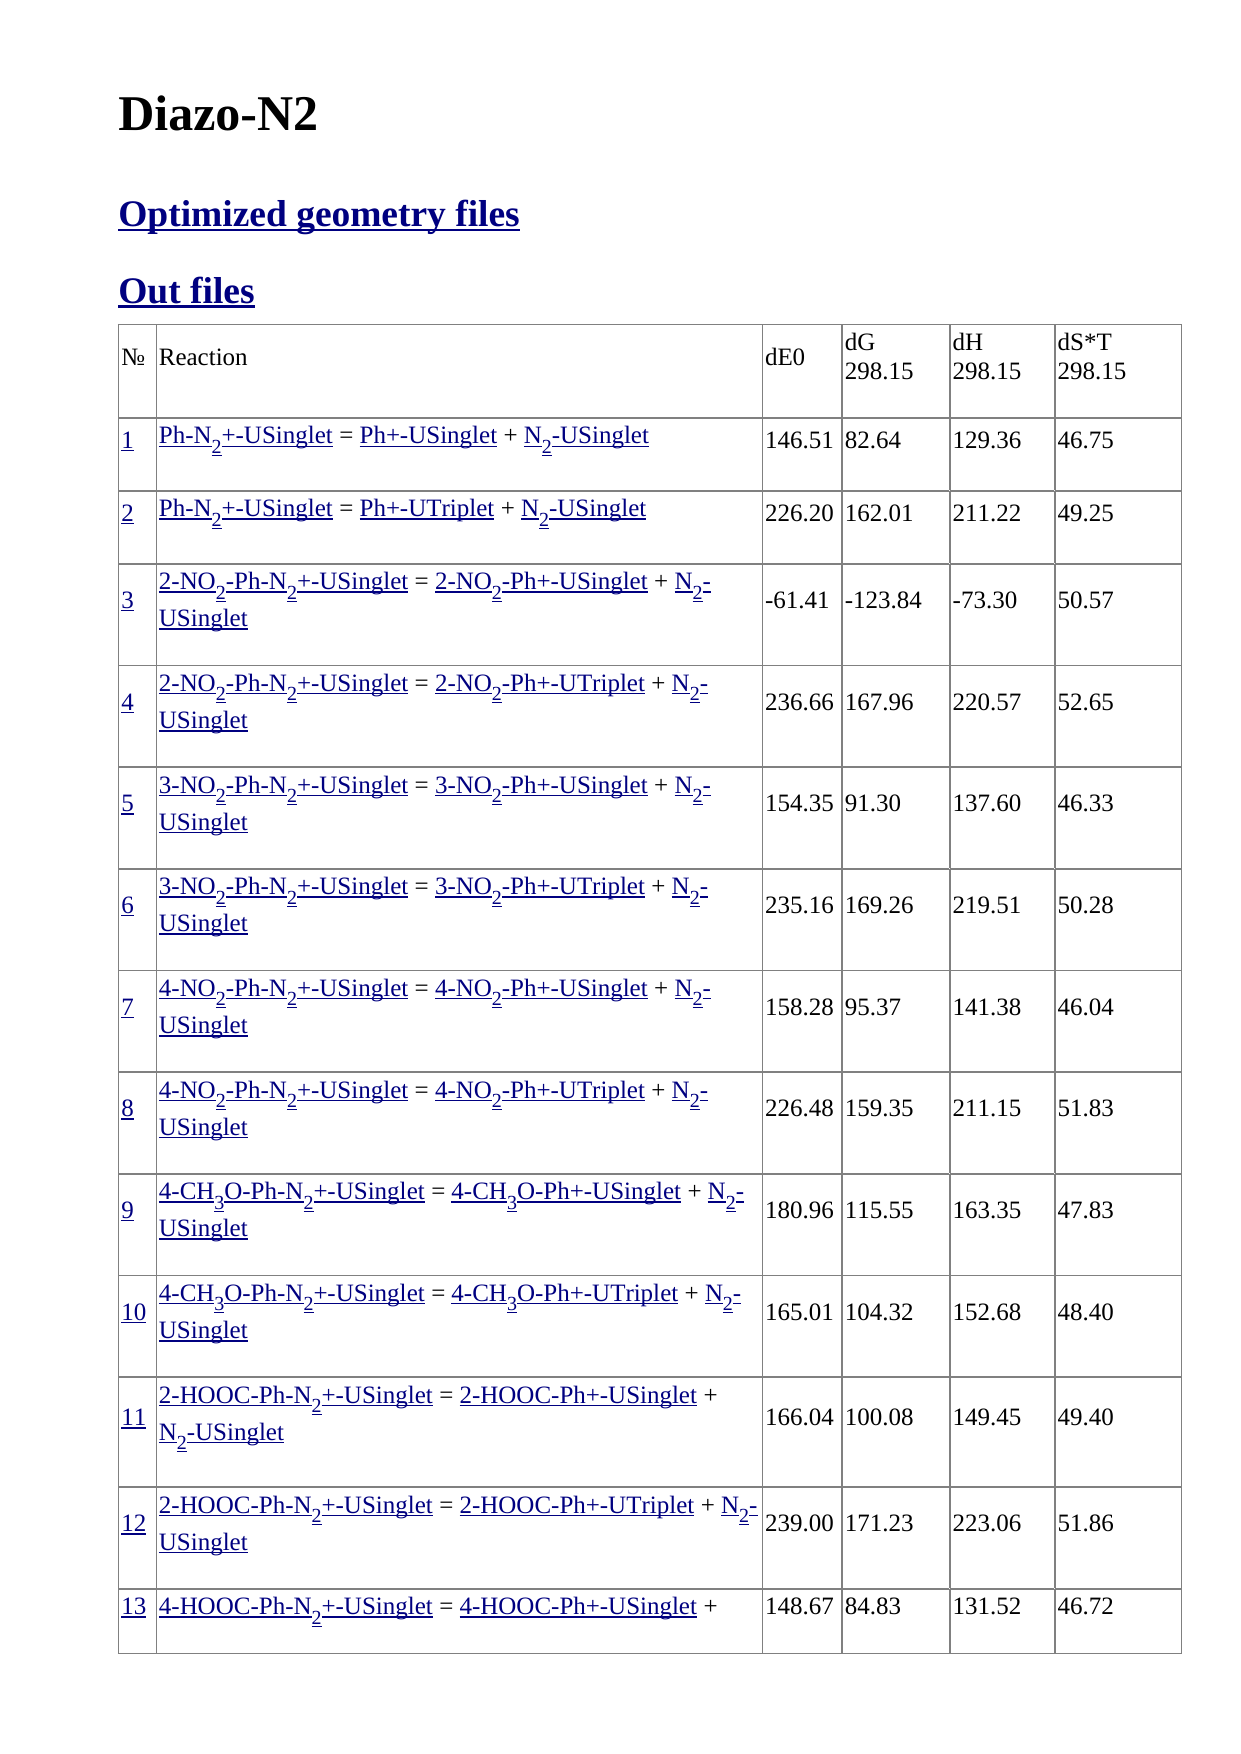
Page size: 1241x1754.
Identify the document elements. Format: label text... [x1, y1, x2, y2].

table_cell 6 [119, 870, 156, 970]
table_cell 91.30 [843, 768, 949, 868]
table_cell 12 [119, 1488, 156, 1588]
table_cell 51.83 [1056, 1073, 1181, 1173]
table_cell 166.04 [763, 1378, 841, 1486]
table_cell 226.20 [763, 492, 841, 563]
table_cell 220.57 [951, 666, 1054, 766]
table_cell 3-NO2-Ph-N2+-USinglet = 3-NO2-Ph+-UTriplet + N2-USinglet [157, 870, 762, 970]
table_cell -123.84 [843, 565, 949, 665]
table_cell 163.35 [951, 1175, 1054, 1275]
table_cell 48.40 [1056, 1276, 1181, 1376]
table_cell 4-CH3O-Ph-N2+-USinglet = 4-CH3O-Ph+-UTriplet + N2-USinglet [157, 1276, 762, 1376]
table_cell 131.52 [951, 1590, 1054, 1653]
table_cell 46.75 [1056, 419, 1181, 490]
table_header dS*T 298.15 [1056, 325, 1181, 417]
table_header № [119, 325, 156, 417]
table_cell 95.37 [843, 971, 949, 1071]
table_cell Ph-N2+-USinglet = Ph+-UTriplet + N2-USinglet [157, 492, 762, 563]
table_cell 11 [119, 1378, 156, 1486]
table_cell 2-HOOC-Ph-N2+-USinglet = 2-HOOC-Ph+-USinglet + N2-USinglet [157, 1378, 762, 1486]
table_header dH 298.15 [951, 325, 1054, 417]
table_cell 100.08 [843, 1378, 949, 1486]
table_cell 148.67 [763, 1590, 841, 1653]
table_cell 180.96 [763, 1175, 841, 1275]
table_cell 46.04 [1056, 971, 1181, 1071]
table_cell 5 [119, 768, 156, 868]
table_cell 4-CH3O-Ph-N2+-USinglet = 4-CH3O-Ph+-USinglet + N2-USinglet [157, 1175, 762, 1275]
table_cell 8 [119, 1073, 156, 1173]
table_cell -61.41 [763, 565, 841, 665]
table_cell 239.00 [763, 1488, 841, 1588]
table_cell 235.16 [763, 870, 841, 970]
table_cell 154.35 [763, 768, 841, 868]
table_cell 47.83 [1056, 1175, 1181, 1275]
table_cell 236.66 [763, 666, 841, 766]
table_cell 50.57 [1056, 565, 1181, 665]
table_cell 2-HOOC-Ph-N2+-USinglet = 2-HOOC-Ph+-UTriplet + N2-USinglet [157, 1488, 762, 1588]
table_cell 211.22 [951, 492, 1054, 563]
table_cell 2 [119, 492, 156, 563]
table_cell 46.33 [1056, 768, 1181, 868]
table_cell 2-NO2-Ph-N2+-USinglet = 2-NO2-Ph+-UTriplet + N2-USinglet [157, 666, 762, 766]
table_cell 10 [119, 1276, 156, 1376]
table_cell 4-HOOC-Ph-N2+-USinglet = 4-HOOC-Ph+-USinglet + [157, 1590, 762, 1653]
table_cell 9 [119, 1175, 156, 1275]
table_cell 211.15 [951, 1073, 1054, 1173]
table_cell 165.01 [763, 1276, 841, 1376]
table_cell 1 [119, 419, 156, 490]
table_cell 49.40 [1056, 1378, 1181, 1486]
table_cell 2-NO2-Ph-N2+-USinglet = 2-NO2-Ph+-USinglet + N2-USinglet [157, 565, 762, 665]
table_header dG 298.15 [843, 325, 949, 417]
table_cell 159.35 [843, 1073, 949, 1173]
table_cell 4 [119, 666, 156, 766]
table_cell 49.25 [1056, 492, 1181, 563]
table_cell 152.68 [951, 1276, 1054, 1376]
table_cell 219.51 [951, 870, 1054, 970]
table_cell 7 [119, 971, 156, 1071]
table_cell Ph-N2+-USinglet = Ph+-USinglet + N2-USinglet [157, 419, 762, 490]
table_cell 3 [119, 565, 156, 665]
table_cell 223.06 [951, 1488, 1054, 1588]
table_cell 171.23 [843, 1488, 949, 1588]
table_cell 4-NO2-Ph-N2+-USinglet = 4-NO2-Ph+-UTriplet + N2-USinglet [157, 1073, 762, 1173]
table_cell 169.26 [843, 870, 949, 970]
table_cell 46.72 [1056, 1590, 1181, 1653]
subtitle Diazo-N2 [118, 84, 1181, 142]
table_cell 13 [119, 1590, 156, 1653]
table_cell 82.64 [843, 419, 949, 490]
table_cell 51.86 [1056, 1488, 1181, 1588]
table_cell 141.38 [951, 971, 1054, 1071]
table_cell 52.65 [1056, 666, 1181, 766]
table_cell 50.28 [1056, 870, 1181, 970]
subtitle Out files [118, 268, 1181, 311]
table_cell 162.01 [843, 492, 949, 563]
table_cell -73.30 [951, 565, 1054, 665]
table_cell 129.36 [951, 419, 1054, 490]
table_header dE0 [763, 325, 841, 417]
table_cell 158.28 [763, 971, 841, 1071]
table_cell 104.32 [843, 1276, 949, 1376]
table_header Reaction [157, 325, 762, 417]
table_cell 115.55 [843, 1175, 949, 1275]
table_cell 4-NO2-Ph-N2+-USinglet = 4-NO2-Ph+-USinglet + N2-USinglet [157, 971, 762, 1071]
table_cell 84.83 [843, 1590, 949, 1653]
subtitle Optimized geometry files [118, 192, 1181, 235]
table_cell 226.48 [763, 1073, 841, 1173]
table_cell 149.45 [951, 1378, 1054, 1486]
table_cell 137.60 [951, 768, 1054, 868]
table_cell 167.96 [843, 666, 949, 766]
table_cell 146.51 [763, 419, 841, 490]
table_cell 3-NO2-Ph-N2+-USinglet = 3-NO2-Ph+-USinglet + N2-USinglet [157, 768, 762, 868]
